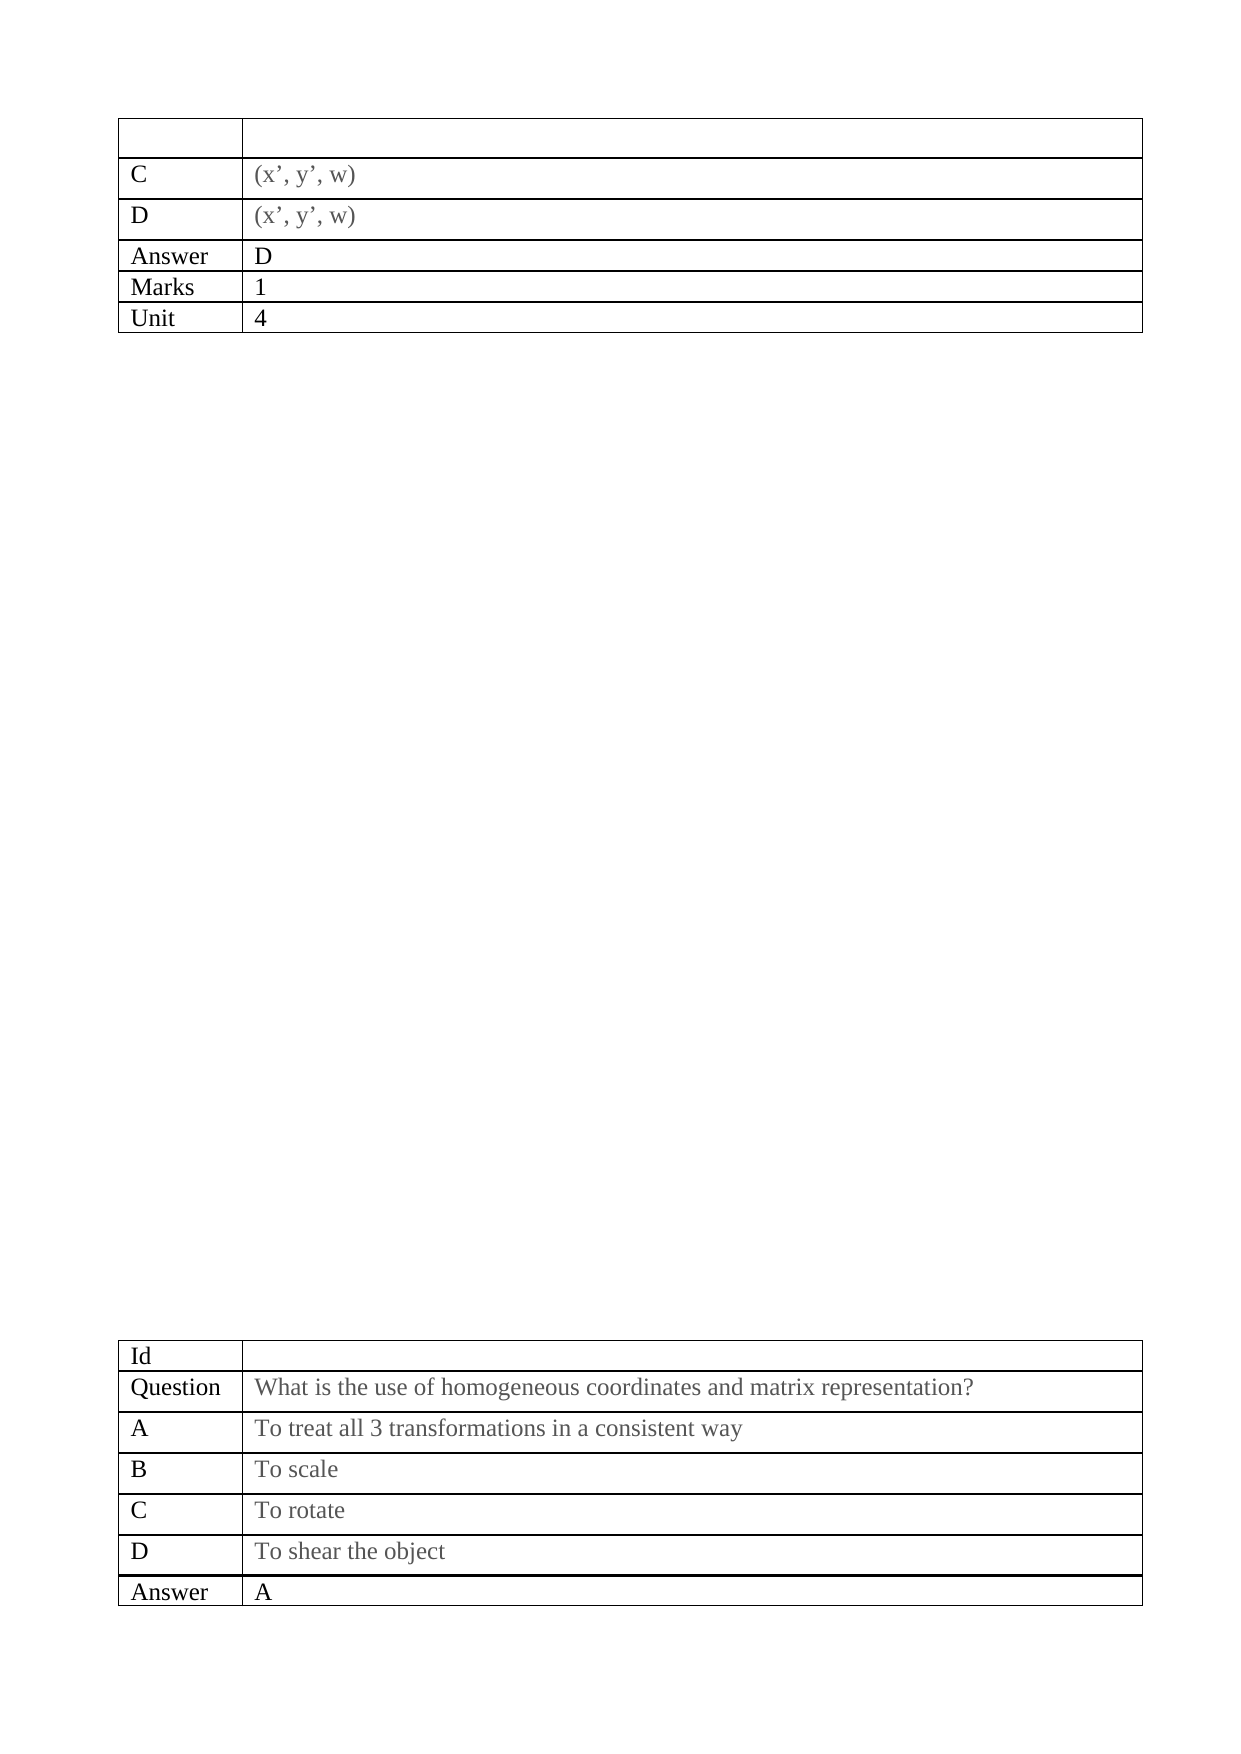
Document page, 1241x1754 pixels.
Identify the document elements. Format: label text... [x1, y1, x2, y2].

table_cell What is the use of homogeneous coordinates and matrix representation? [243, 1372, 1142, 1411]
table_cell Answer [119, 1577, 242, 1605]
table_cell A [119, 1413, 242, 1452]
table_cell D [119, 200, 242, 239]
table_cell (x’, y’, w) [243, 159, 1142, 198]
table_cell (x’, y’, w) [243, 200, 1142, 239]
table_cell [243, 119, 1142, 157]
table_cell To treat all 3 transformations in a consistent way [243, 1413, 1142, 1452]
table_cell To rotate [243, 1495, 1142, 1534]
table_cell D [243, 241, 1142, 270]
table_cell C [119, 159, 242, 198]
table_cell C [119, 1495, 242, 1534]
table_header Id [119, 1341, 242, 1370]
table_header [243, 1341, 1142, 1370]
table_cell Unit [119, 303, 242, 332]
table_cell [119, 119, 242, 157]
table_cell Marks [119, 272, 242, 301]
table_cell 4 [243, 303, 1142, 332]
table_cell To scale [243, 1454, 1142, 1493]
table_cell Question [119, 1372, 242, 1411]
table_cell Answer [119, 241, 242, 270]
table_cell 1 [243, 272, 1142, 301]
table_cell A [243, 1577, 1142, 1605]
table_cell To shear the object [243, 1536, 1142, 1574]
table_cell B [119, 1454, 242, 1493]
table_cell D [119, 1536, 242, 1574]
